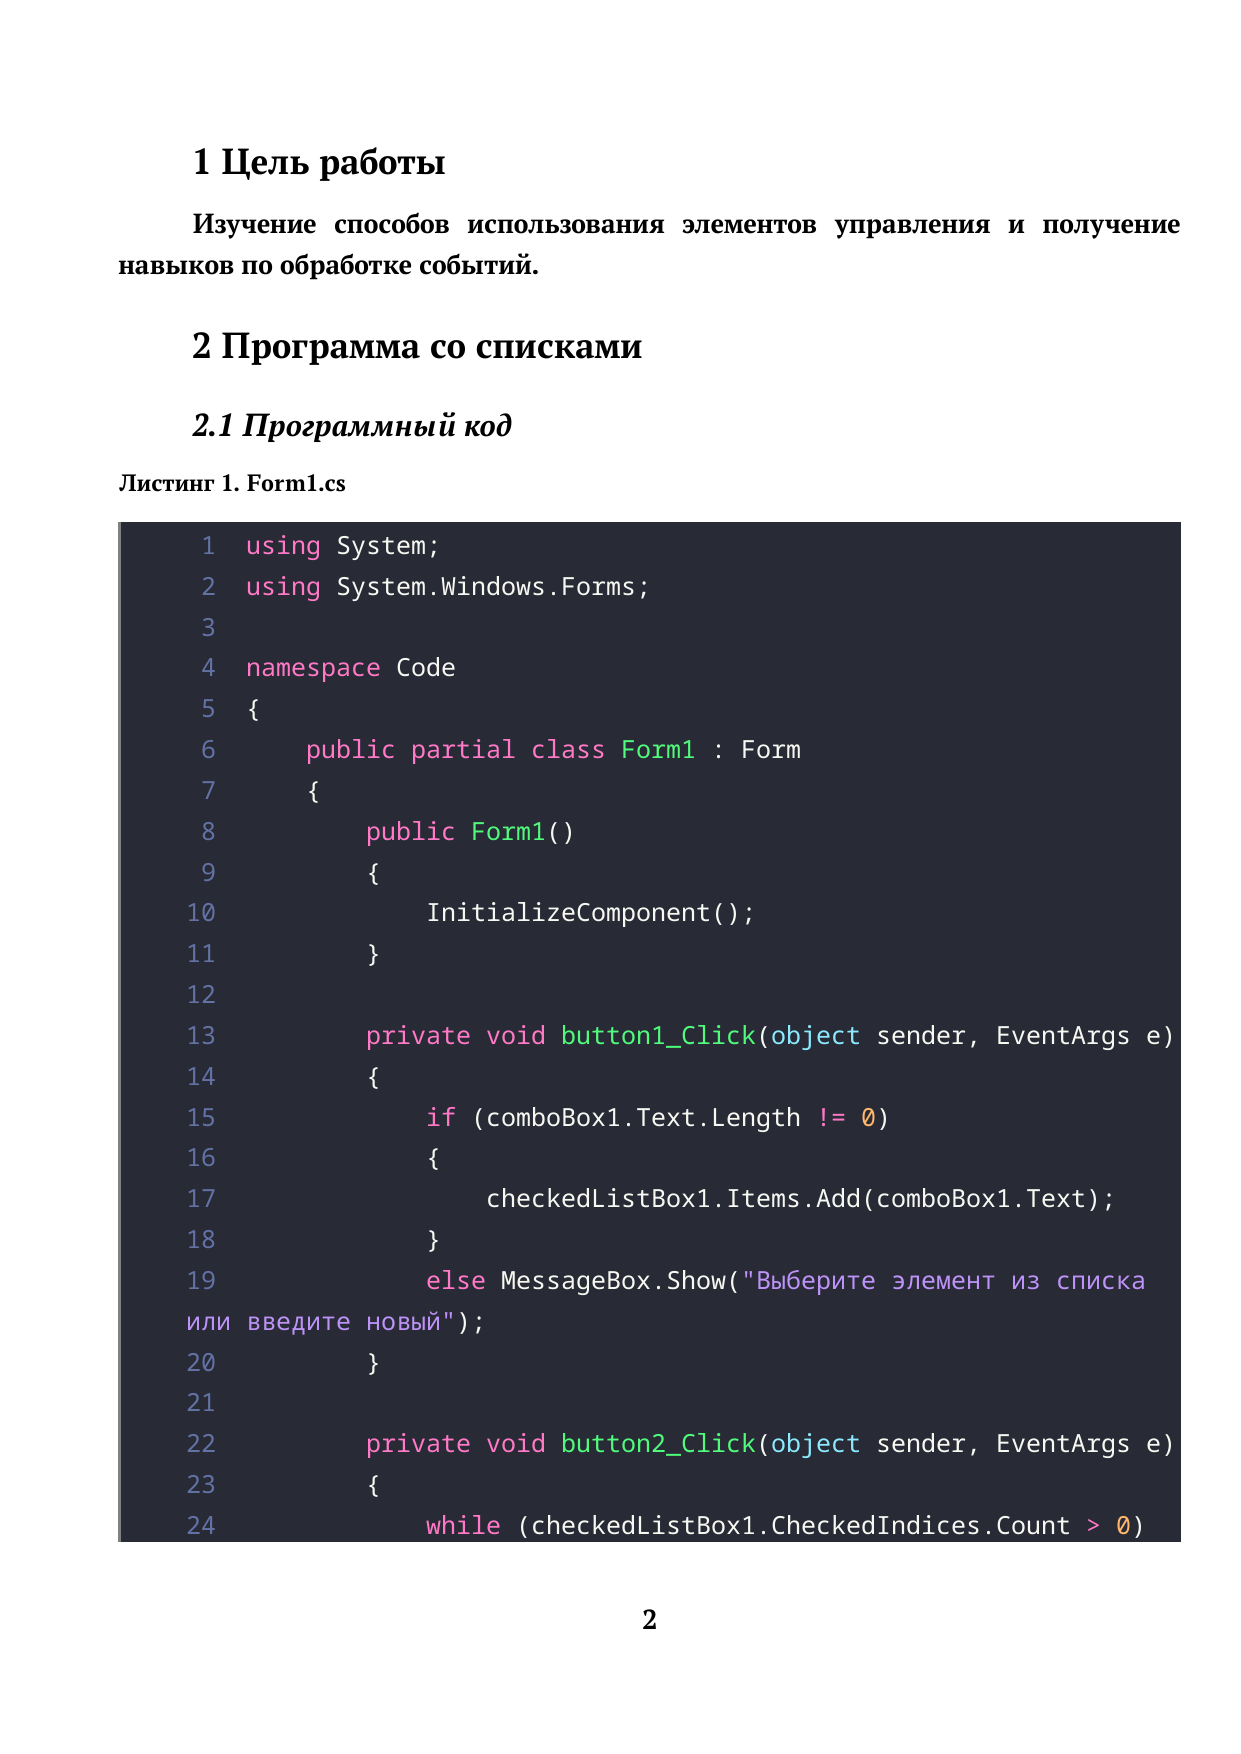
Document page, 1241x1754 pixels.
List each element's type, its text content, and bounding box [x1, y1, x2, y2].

text 9 { [121, 848, 1181, 888]
text 16 { [121, 1134, 1181, 1174]
subtitle 2 Программа со списками [192, 322, 1181, 367]
text 3 [121, 603, 1181, 643]
text Листинг 1. Form1.cs [118, 468, 1181, 497]
text 7 { [121, 767, 1181, 807]
text 20 } [121, 1338, 1181, 1378]
text 5 { [121, 685, 1181, 725]
text 15 if (comboBox1.Text.Length != 0) [121, 1093, 1181, 1133]
text 24 while (checkedListBox1.CheckedIndices.Count > 0) [121, 1502, 1181, 1542]
text Изучение способов использования элементов управления и получение навыков по обработке событий. [118, 207, 1181, 280]
text 2 using System.Windows.Forms; [121, 562, 1181, 602]
subtitle 2.1 Программный код [118, 405, 1181, 443]
text 12 [121, 971, 1181, 1011]
text 23 { [121, 1461, 1181, 1501]
text 8 public Form1() [121, 807, 1181, 847]
text 18 } [121, 1216, 1181, 1256]
text 17 checkedListBox1.Items.Add(comboBox1.Text); [121, 1175, 1181, 1215]
text 1 using System; [121, 522, 1181, 562]
text 14 { [121, 1052, 1181, 1092]
text 11 } [121, 930, 1181, 970]
text 10 InitializeComponent(); [121, 889, 1181, 929]
subtitle 1 Цель работы [192, 139, 1181, 183]
text 22 private void button2_Click(object sender, EventArgs e) [121, 1420, 1181, 1460]
text 21 [121, 1379, 1181, 1419]
text 19 else MessageBox.Show("Выберите элемент из списка или введите новый"); [121, 1257, 1181, 1337]
text 4 namespace Code [121, 644, 1181, 684]
text 13 private void button1_Click(object sender, EventArgs e) [121, 1012, 1181, 1052]
text 6 public partial class Form1 : Form [121, 726, 1181, 766]
